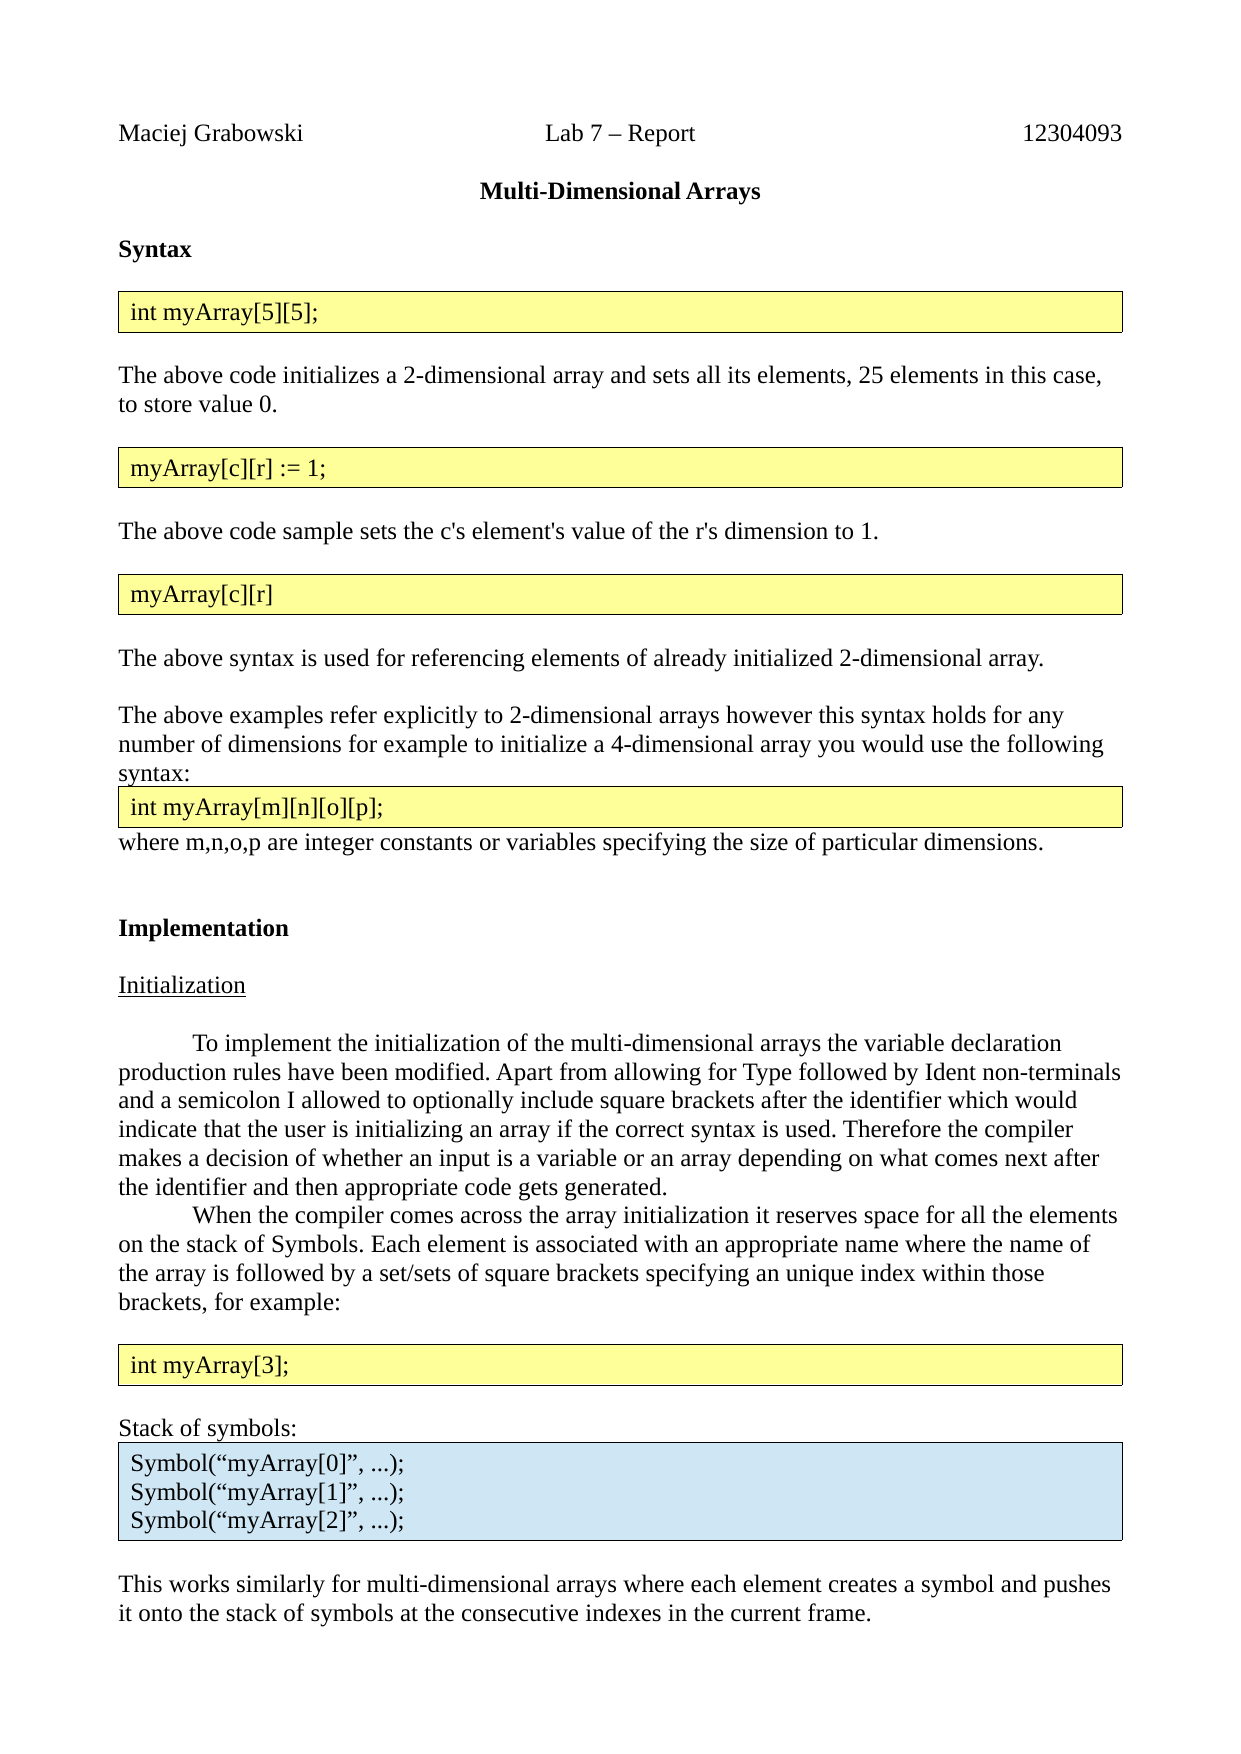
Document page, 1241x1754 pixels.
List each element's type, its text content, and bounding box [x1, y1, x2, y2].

text Syntax [118, 234, 1122, 263]
text When the compiler comes across the array initialization it reserves space for all the elements on the stack of Symbols. Each element is associated with an appropriate name where the name of the array is followed by a set/sets of square brackets specifying an unique index within those brackets, for example: [118, 1201, 1122, 1316]
text To implement the initialization of the multi-dimensional arrays the variable declaration production rules have been modified. Apart from allowing for Type followed by Ident non-terminals and a semicolon I allowed to optionally include square brackets after the identifier which would indicate that the user is initializing an array if the correct syntax is used. Therefore the compiler makes a decision of whether an input is a variable or an array depending on what comes next after the identifier and then appropriate code gets generated. [118, 1028, 1122, 1201]
text Initialization [118, 971, 1122, 999]
text Multi-Dimensional Arrays [118, 176, 1122, 205]
table_header myArray[c][r] [119, 575, 1122, 614]
text The above syntax is used for referencing elements of already initialized 2-dimensional array. [118, 643, 1122, 671]
text The above code initializes a 2-dimensional array and sets all its elements, 25 elements in this case, to store value 0. [118, 361, 1122, 418]
text The above examples refer explicitly to 2-dimensional arrays however this syntax holds for any number of dimensions for example to initialize a 4-dimensional array you would use the following syntax: [118, 700, 1122, 786]
table_header int myArray[m][n][o][p]; [119, 787, 1122, 827]
text The above code sample sets the c's element's value of the r's dimension to 1. [118, 516, 1122, 545]
text This works similarly for multi-dimensional arrays where each element creates a symbol and pushes it onto the stack of symbols at the consecutive indexes in the current frame. [118, 1569, 1122, 1626]
text Implementation [118, 913, 1122, 942]
table_header myArray[c][r] := 1; [119, 448, 1122, 487]
table_header int myArray[5][5]; [119, 292, 1122, 332]
text Stack of symbols: [118, 1413, 1122, 1442]
table_header int myArray[3]; [119, 1345, 1122, 1384]
text where m,n,o,p are integer constants or variables specifying the size of particular dimensions. [118, 828, 1122, 856]
table_header Symbol(“myArray[0]”, ...); Symbol(“myArray[1]”, ...); Symbol(“myArray[2]”, ...); [119, 1443, 1122, 1540]
